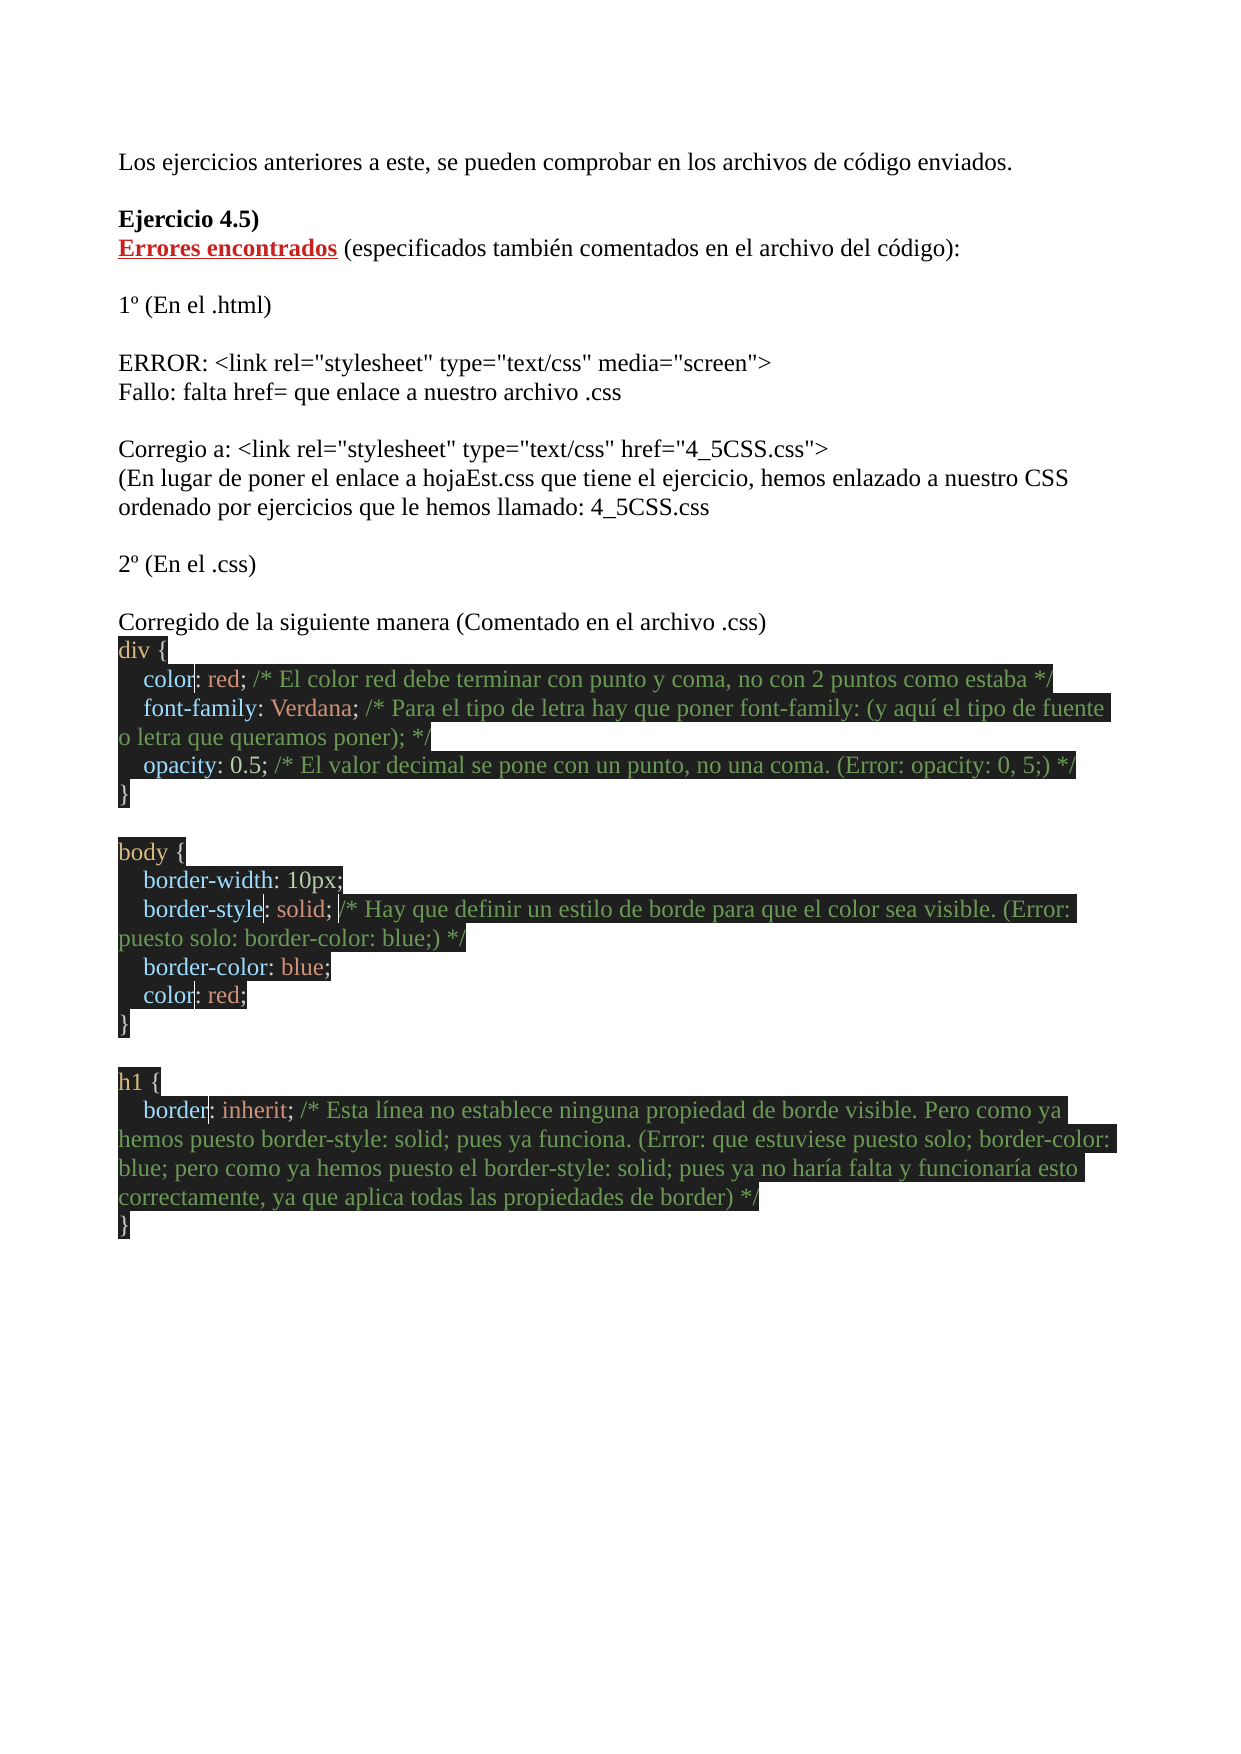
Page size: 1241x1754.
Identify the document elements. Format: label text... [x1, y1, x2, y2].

text border-style: solid; /* Hay que definir un estilo de borde para que el color sea visible. (Error: puesto solo: border-color: blue;) */ [118, 894, 1122, 952]
text body { [118, 837, 1122, 866]
text border-color: blue; [118, 952, 1122, 981]
text border-width: 10px; [118, 866, 1122, 894]
text 1º (En el .html) [118, 291, 1122, 319]
text font-family: Verdana; /* Para el tipo de letra hay que poner font-family: (y aquí el tipo de fuente o letra que queramos poner); */ [118, 693, 1122, 751]
text Corregido de la siguiente manera (Comentado en el archivo .css) [118, 607, 1122, 636]
text Los ejercicios anteriores a este, se pueden comprobar en los archivos de código enviados. [118, 147, 1122, 176]
text Corregio a: <link rel="stylesheet" type="text/css" href="4_5CSS.css"> [118, 434, 1122, 463]
text } [118, 1009, 1122, 1038]
text h1 { [118, 1067, 1122, 1096]
text opacity: 0.5; /* El valor decimal se pone con un punto, no una coma. (Error: opacity: 0, 5;) */ [118, 751, 1122, 779]
text div { [118, 636, 1122, 664]
text color: red; /* El color red debe terminar con punto y coma, no con 2 puntos como estaba */ [118, 664, 1122, 693]
text Ejercicio 4.5) [118, 204, 1122, 233]
text border: inherit; /* Esta línea no establece ninguna propiedad de borde visible. Pero como ya hemos puesto border-style: solid; pues ya funciona. (Error: que estuviese puesto solo; border-color: blue; pero como ya hemos puesto el border-style: solid; pues ya no haría falta y funcionaría esto correctamente, ya que aplica todas las propiedades de border) */ [118, 1096, 1122, 1211]
text } [118, 1211, 1122, 1239]
text 2º (En el .css) [118, 549, 1122, 578]
text color: red; [118, 981, 1122, 1009]
text ERROR: <link rel="stylesheet" type="text/css" media="screen"> [118, 348, 1122, 377]
text Errores encontrados (especificados también comentados en el archivo del código): [118, 233, 1122, 262]
text } [118, 779, 1122, 808]
text (En lugar de poner el enlace a hojaEst.css que tiene el ejercicio, hemos enlazado a nuestro CSS ordenado por ejercicios que le hemos llamado: 4_5CSS.css [118, 463, 1122, 521]
text Fallo: falta href= que enlace a nuestro archivo .css [118, 377, 1122, 406]
